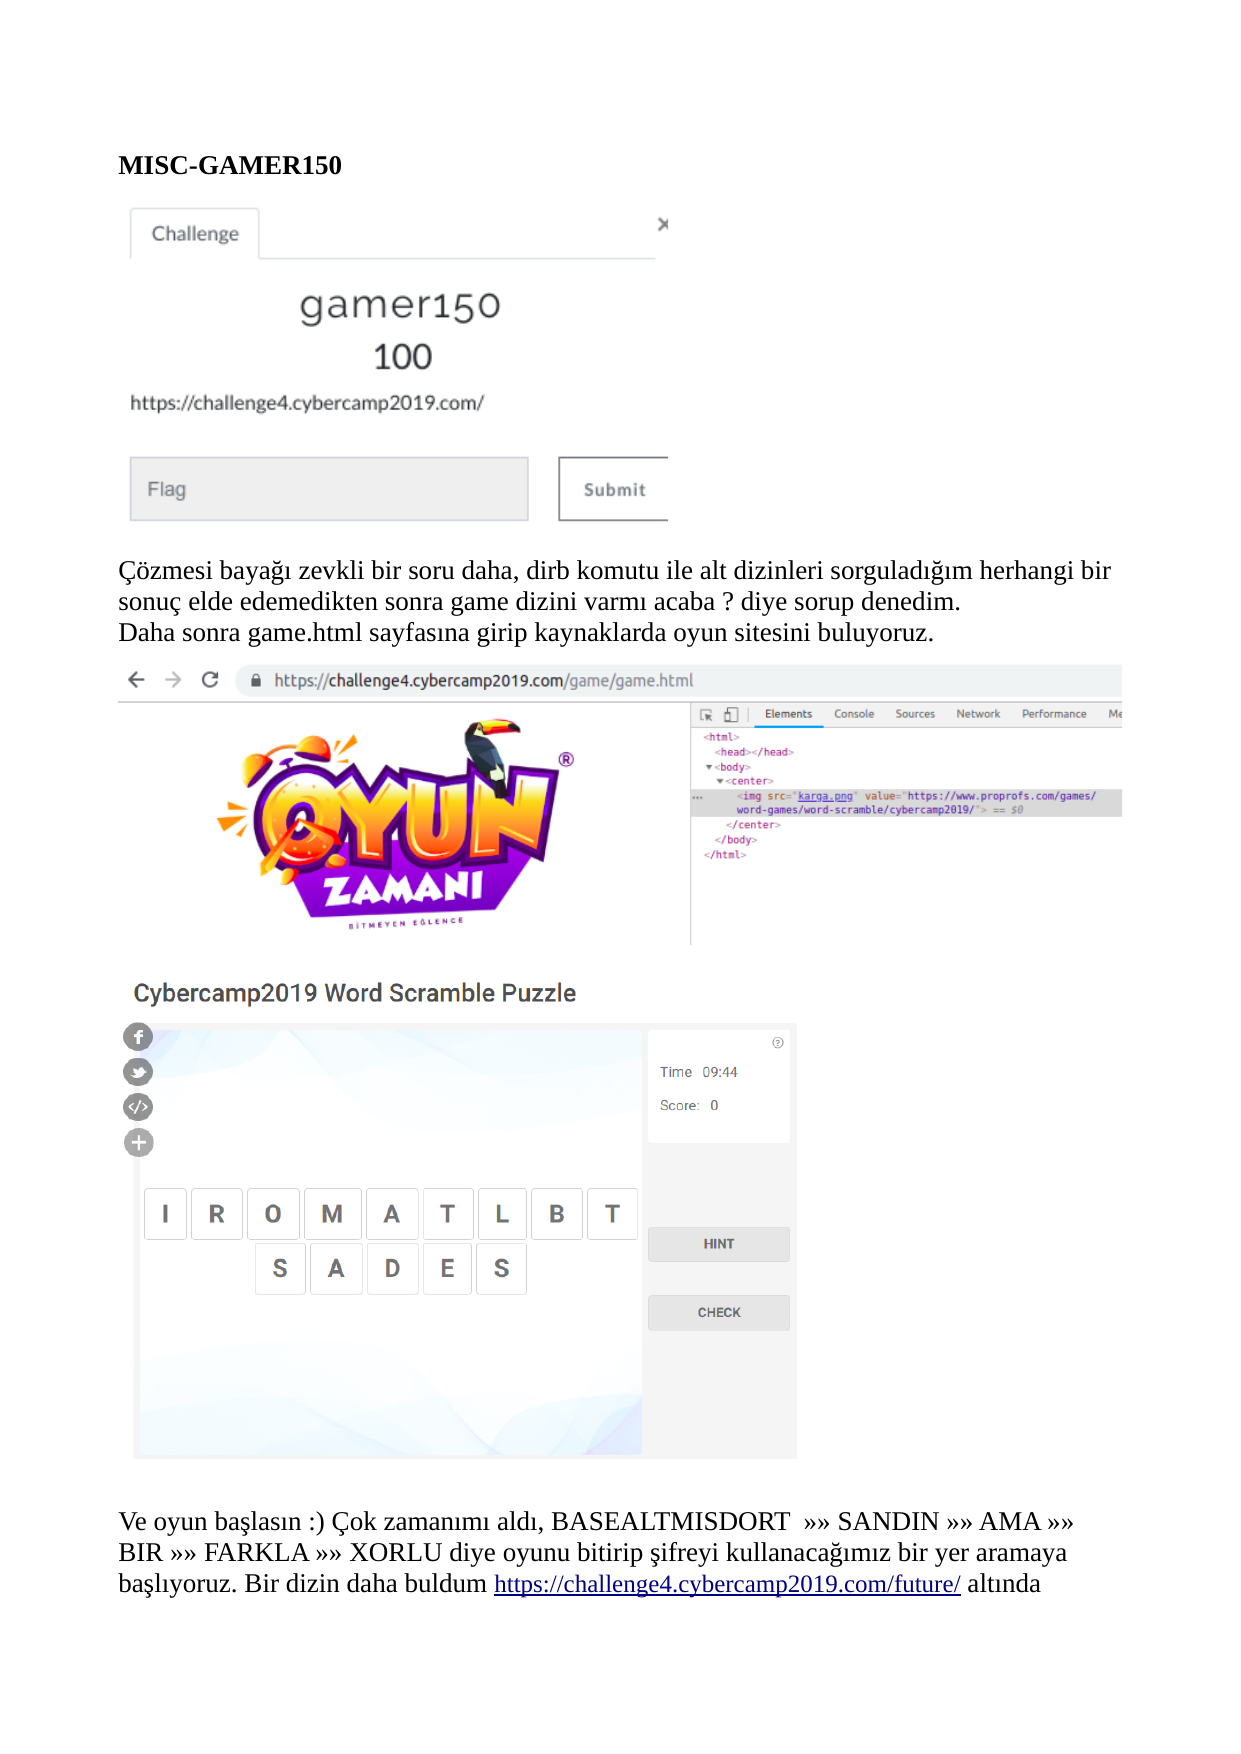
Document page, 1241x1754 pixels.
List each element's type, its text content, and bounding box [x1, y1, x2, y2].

picture [123, 971, 805, 1459]
text Ve oyun başlasın :) Çok zamanımı aldı, BASEALTMISDORT »» SANDIN »» AMA »» BIR »» FARKLA »» XORLU diye oyunu bitirip şifreyi kullanacağımız bir yer aramaya başlıyoruz. Bir dizin daha buldum https://challenge4.cybercamp2019.com/future/ altında [118, 1505, 1122, 1598]
picture [115, 192, 669, 542]
text MISC-GAMER150 [118, 149, 1122, 180]
picture [118, 660, 1123, 945]
text Daha sonra game.html sayfasına girip kaynaklarda oyun sitesini buluyoruz. [118, 616, 1122, 648]
text Çözmesi bayağı zevkli bir soru daha, dirb komutu ile alt dizinleri sorguladığım herhangi bir sonuç elde edemedikten sonra game dizini varmı acaba ? diye sorup denedim. [118, 554, 1122, 616]
